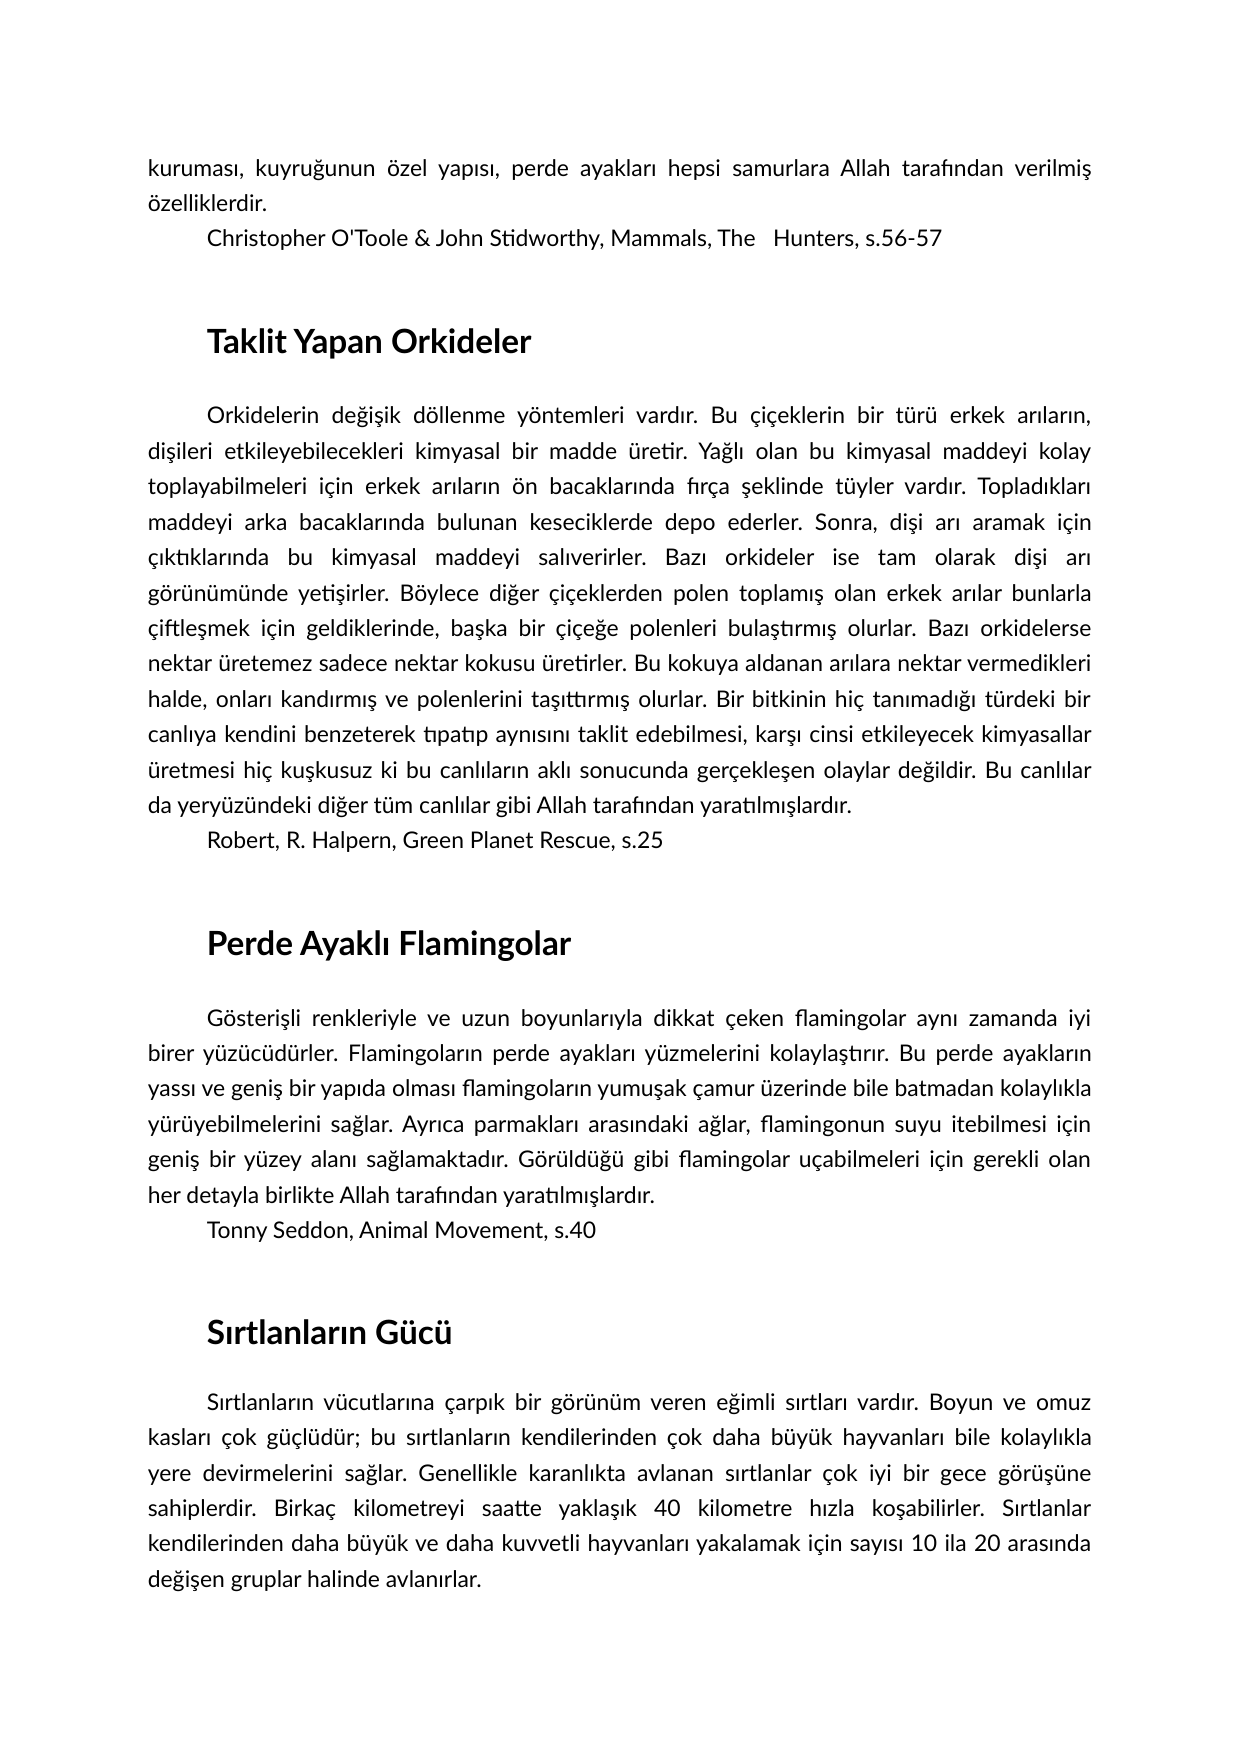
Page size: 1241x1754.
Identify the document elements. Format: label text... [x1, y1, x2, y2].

text Gösterişli renkleriyle ve uzun boyunlarıyla dikkat çeken flamingolar aynı zamanda iyi birer yüzücüdürler. Flamingoların perde ayakları yüzmelerini kolaylaştırır. Bu perde ayakların yassı ve geniş bir yapıda olması flamingoların yumuşak çamur üzerinde bile batmadan kolaylıkla yürüyebilmelerini sağlar. Ayrıca parmakları arasındaki ağlar, flamingonun suyu itebilmesi için geniş bir yüzey alanı sağlamaktadır. Görüldüğü gibi flamingolar uçabilmeleri için gerekli olan her detayla birlikte Allah tarafından yaratılmışlardır. [148, 998, 1093, 1210]
subtitle Perde Ayaklı Flamingolar [148, 927, 1093, 962]
text Orkidelerin değişik döllenme yöntemleri vardır. Bu çiçeklerin bir türü erkek arıların, dişileri etkileyebilecekleri kimyasal bir madde üretir. Yağlı olan bu kimyasal maddeyi kolay toplayabilmeleri için erkek arıların ön bacaklarında fırça şeklinde tüyler vardır. Topladıkları maddeyi arka bacaklarında bulunan keseciklerde depo ederler. Sonra, dişi arı aramak için çıktıklarında bu kimyasal maddeyi salıverirler. Bazı orkideler ise tam olarak dişi arı görünümünde yetişirler. Böylece diğer çiçeklerden polen toplamış olan erkek arılar bunlarla çiftleşmek için geldiklerinde, başka bir çiçeğe polenleri bulaştırmış olurlar. Bazı orkidelerse nektar üretemez sadece nektar kokusu üretirler. Bu kokuya aldanan arılara nektar vermedikleri halde, onları kandırmış ve polenlerini taşıttırmış olurlar. Bir bitkinin hiç tanımadığı türdeki bir canlıya kendini benzeterek tıpatıp aynısını taklit edebilmesi, karşı cinsi etkileyecek kimyasallar üretmesi hiç kuşkusuz ki bu canlıların aklı sonucunda gerçekleşen olaylar değildir. Bu canlılar da yeryüzündeki diğer tüm canlılar gibi Allah tarafından yaratılmışlardır. [148, 396, 1093, 821]
subtitle Sırtlanların Gücü [148, 1316, 1093, 1352]
text Tonny Seddon, Animal Movement, s.40 [148, 1210, 1093, 1246]
text Christopher O'Toole & John Stidworthy, Mammals, The Hunters, s.56-57 [148, 218, 1093, 254]
text Sırtlanların vücutlarına çarpık bir görünüm veren eğimli sırtları vardır. Boyun ve omuz kasları çok güçlüdür; bu sırtlanların kendilerinden çok daha büyük hayvanları bile kolaylıkla yere devirmelerini sağlar. Genellikle karanlıkta avlanan sırtlanlar çok iyi bir gece görüşüne sahiplerdir. Birkaç kilometreyi saatte yaklaşık 40 kilometre hızla koşabilirler. Sırtlanlar kendilerinden daha büyük ve daha kuvvetli hayvanları yakalamak için sayısı 10 ila 20 arasında değişen gruplar halinde avlanırlar. [148, 1382, 1093, 1594]
subtitle Taklit Yapan Orkideler [148, 325, 1093, 360]
text kuruması, kuyruğunun özel yapısı, perde ayakları hepsi samurlara Allah tarafından verilmiş özelliklerdir. [148, 148, 1093, 218]
text Robert, R. Halpern, Green Planet Rescue, s.25 [148, 821, 1093, 856]
